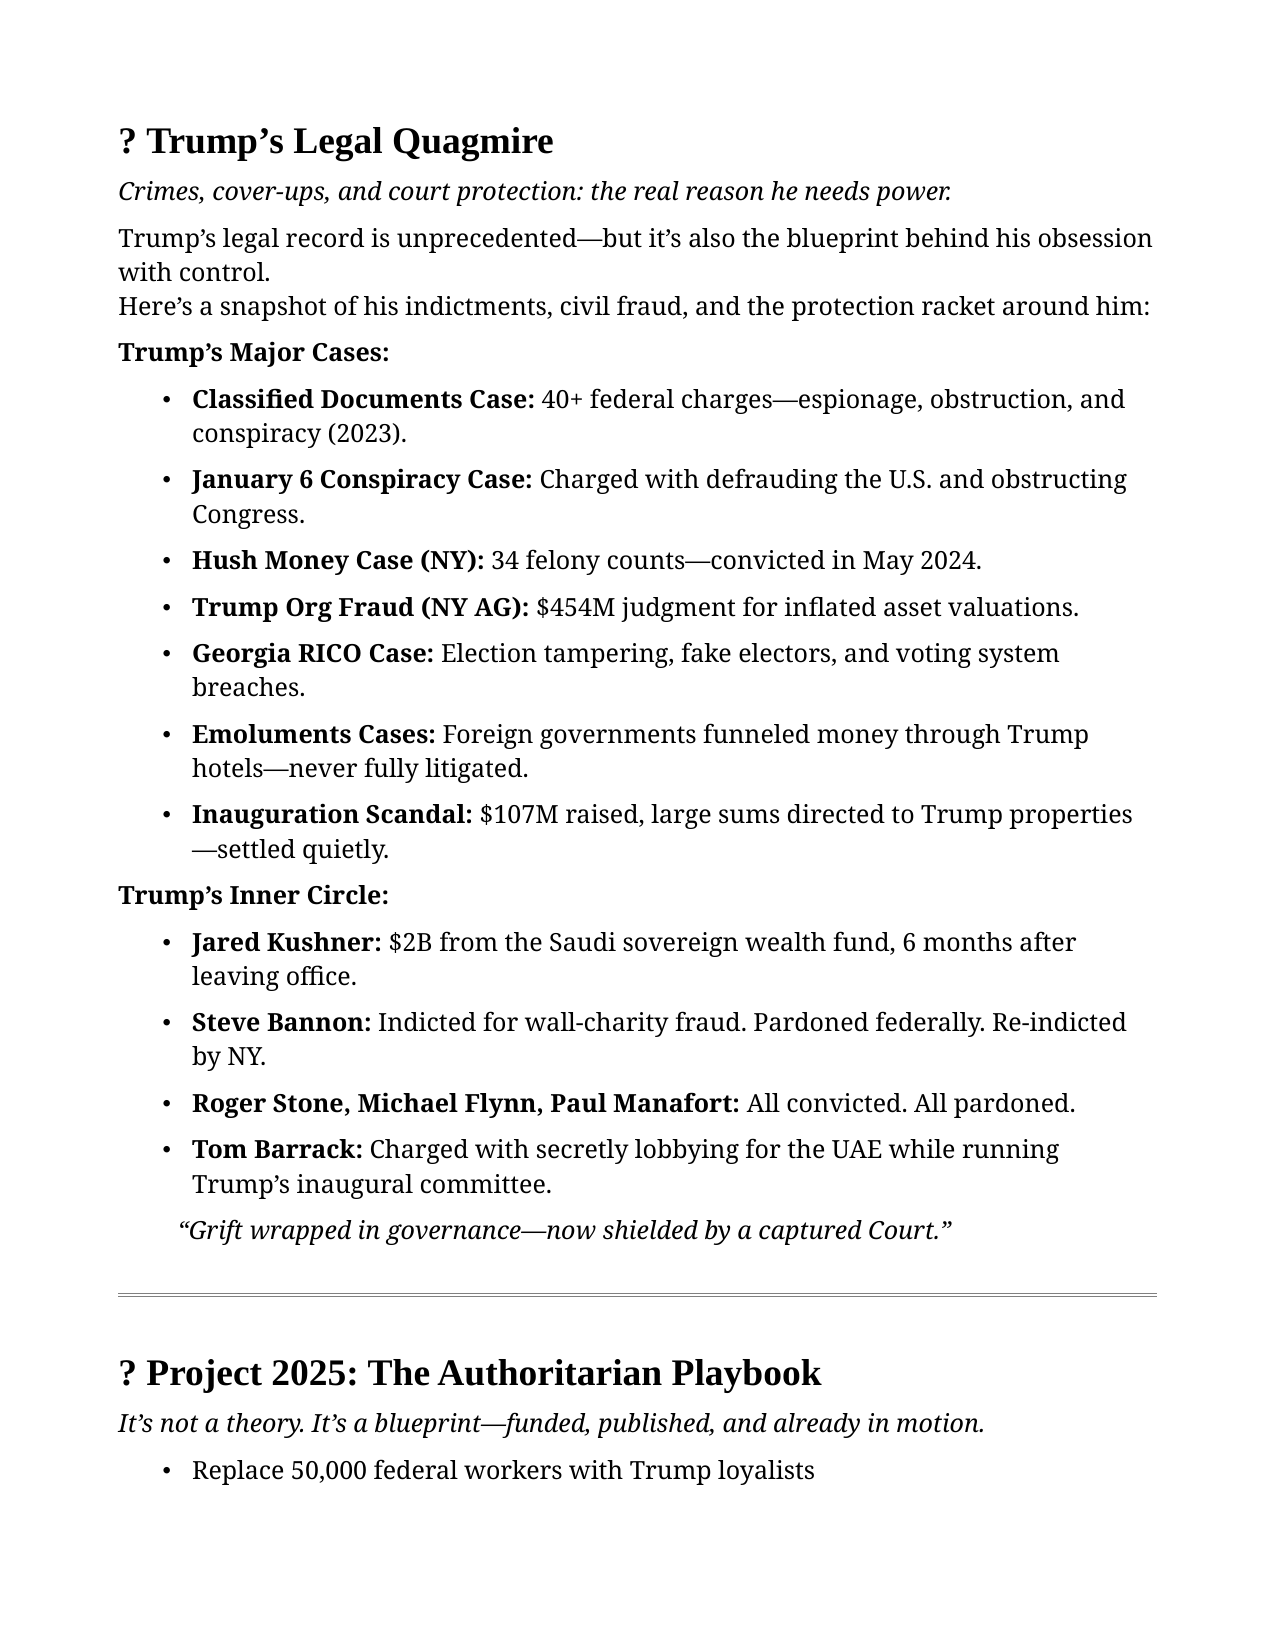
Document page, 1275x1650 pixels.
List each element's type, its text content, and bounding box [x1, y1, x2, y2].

list January 6 Conspiracy Case: Charged with defrauding the U.S. and obstructing Congress. [162, 462, 1157, 530]
text Trump’s legal record is unprecedented—but it’s also the blueprint behind his obsession with control. Here’s a snapshot of his indictments, civil fraud, and the protection racket around him: [118, 220, 1157, 322]
list Replace 50,000 federal workers with Trump loyalists [162, 1452, 1157, 1486]
subtitle ? Trump’s Legal Quagmire [118, 118, 1157, 161]
list Emoluments Cases: Foreign governments funneled money through Trump hotels—never fully litigated. [162, 717, 1157, 785]
text Trump’s Major Cases: [118, 335, 1157, 369]
list Trump Org Fraud (NY AG): $454M judgment for inflated asset valuations. [162, 589, 1157, 623]
list Inauguration Scandal: $107M raised, large sums directed to Trump properties—settled quietly. [162, 797, 1157, 865]
text Trump’s Inner Circle: [118, 878, 1157, 912]
subtitle ? Project 2025: The Authoritarian Playbook [118, 1350, 1157, 1393]
list Roger Stone, Michael Flynn, Paul Manafort: All convicted. All pardoned. [162, 1086, 1157, 1120]
list Steve Bannon: Indicted for wall-charity fraud. Pardoned federally. Re-indicted by NY. [162, 1005, 1157, 1073]
text Crimes, cover-ups, and court protection: the real reason he needs power. [118, 174, 1157, 208]
list Georgia RICO Case: Election tampering, fake electors, and voting system breaches. [162, 636, 1157, 704]
list Classified Documents Case: 40+ federal charges—espionage, obstruction, and conspiracy (2023). [162, 382, 1157, 450]
list Tom Barrack: Charged with secretly lobbying for the UAE while running Trump’s inaugural committee. [162, 1132, 1157, 1200]
text It’s not a theory. It’s a blueprint—funded, published, and already in motion. [118, 1406, 1157, 1440]
text “Grift wrapped in governance—now shielded by a captured Court.” [177, 1213, 1098, 1247]
list Jared Kushner: $2B from the Saudi sovereign wealth fund, 6 months after leaving office. [162, 924, 1157, 992]
list Hush Money Case (NY): 34 felony counts—convicted in May 2024. [162, 543, 1157, 577]
